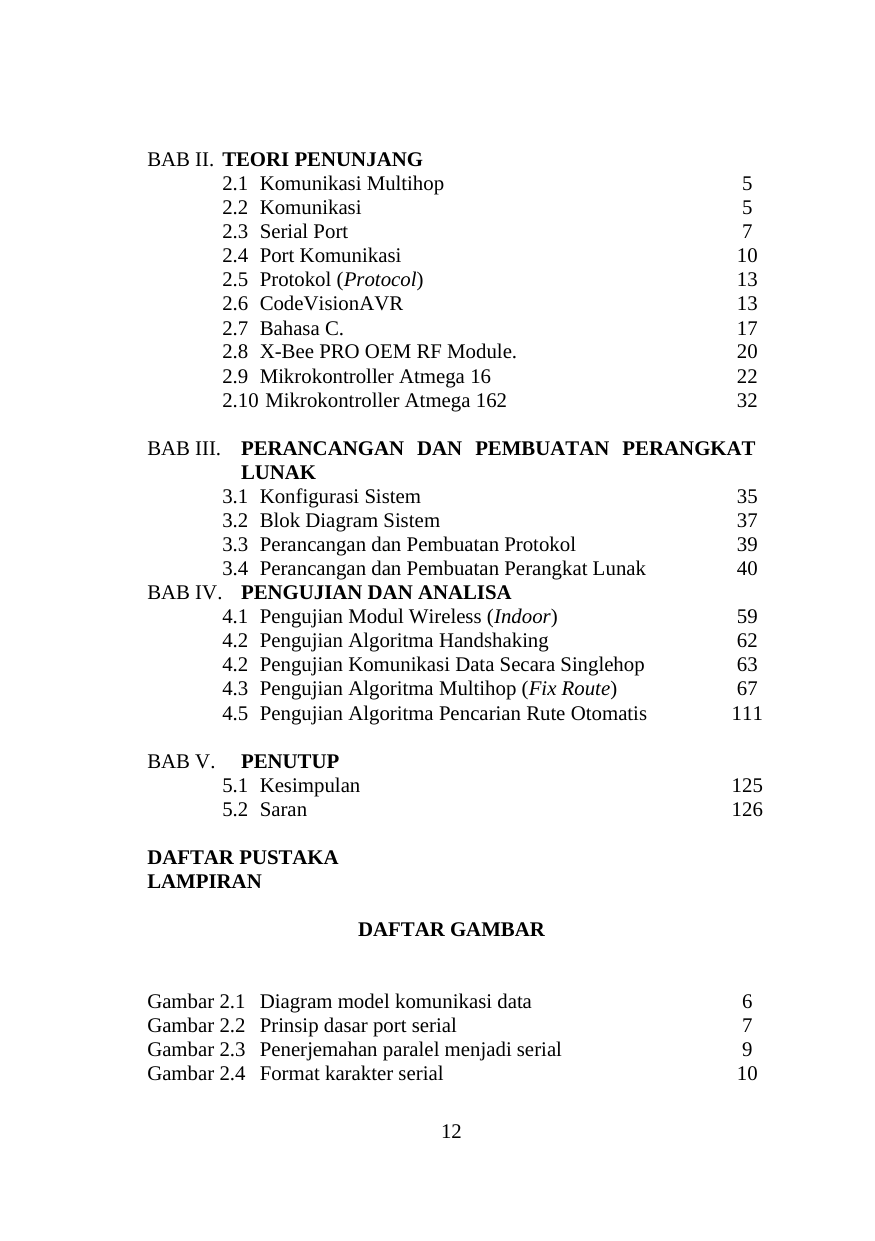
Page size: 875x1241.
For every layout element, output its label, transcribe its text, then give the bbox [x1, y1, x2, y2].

subtitle Gambar 2.3 Penerjemahan paralel menjadi serial 9 [147, 1037, 756, 1061]
subtitle PENUTUP [147, 748, 756, 773]
subtitle X-Bee PRO OEM RF Module. 20 [222, 339, 756, 363]
subtitle Blok Diagram Sistem 37 [222, 508, 756, 532]
subtitle Komunikasi Multihop 5 [222, 171, 756, 195]
subtitle Saran 126 [222, 797, 756, 821]
subtitle Perancangan dan Pembuatan Protokol 39 [222, 532, 756, 556]
subtitle Perancangan dan Pembuatan Perangkat Lunak 40 [222, 556, 756, 580]
subtitle Port Komunikasi 10 [222, 243, 756, 267]
subtitle PENGUJIAN DAN ANALISA [147, 580, 756, 604]
subtitle Pengujian Algoritma Handshaking 62 [222, 628, 756, 652]
subtitle LAMPIRAN [147, 869, 756, 893]
subtitle TEORI PENUNJANG [147, 147, 766, 171]
subtitle Serial Port 7 [222, 219, 756, 243]
subtitle PERANCANGAN DAN PEMBUATAN PERANGKAT LUNAK [147, 436, 756, 484]
subtitle DAFTAR PUSTAKA [147, 845, 756, 869]
subtitle Pengujian Komunikasi Data Secara Singlehop 63 [222, 652, 756, 676]
subtitle DAFTAR GAMBAR [147, 917, 756, 941]
subtitle Mikrokontroller Atmega 16 22 [222, 363, 756, 388]
subtitle Gambar 2.1 Diagram model komunikasi data 6 [147, 989, 756, 1013]
subtitle Mikrokontroller Atmega 162 32 [222, 388, 756, 412]
subtitle CodeVisionAVR 13 [222, 291, 756, 315]
subtitle Pengujian Algoritma Pencarian Rute Otomatis 111 [222, 700, 756, 724]
subtitle Konfigurasi Sistem 35 [222, 484, 756, 508]
subtitle Pengujian Algoritma Multihop (Fix Route) 67 [222, 676, 756, 700]
subtitle Pengujian Modul Wireless (Indoor) 59 [222, 604, 756, 628]
subtitle Protokol (Protocol) 13 [222, 267, 756, 291]
subtitle Gambar 2.2 Prinsip dasar port serial 7 [147, 1013, 756, 1037]
subtitle Kesimpulan 125 [222, 773, 756, 797]
subtitle Bahasa C. 17 [222, 315, 756, 339]
subtitle Komunikasi 5 [222, 195, 756, 219]
subtitle Gambar 2.4 Format karakter serial 10 [147, 1061, 756, 1085]
